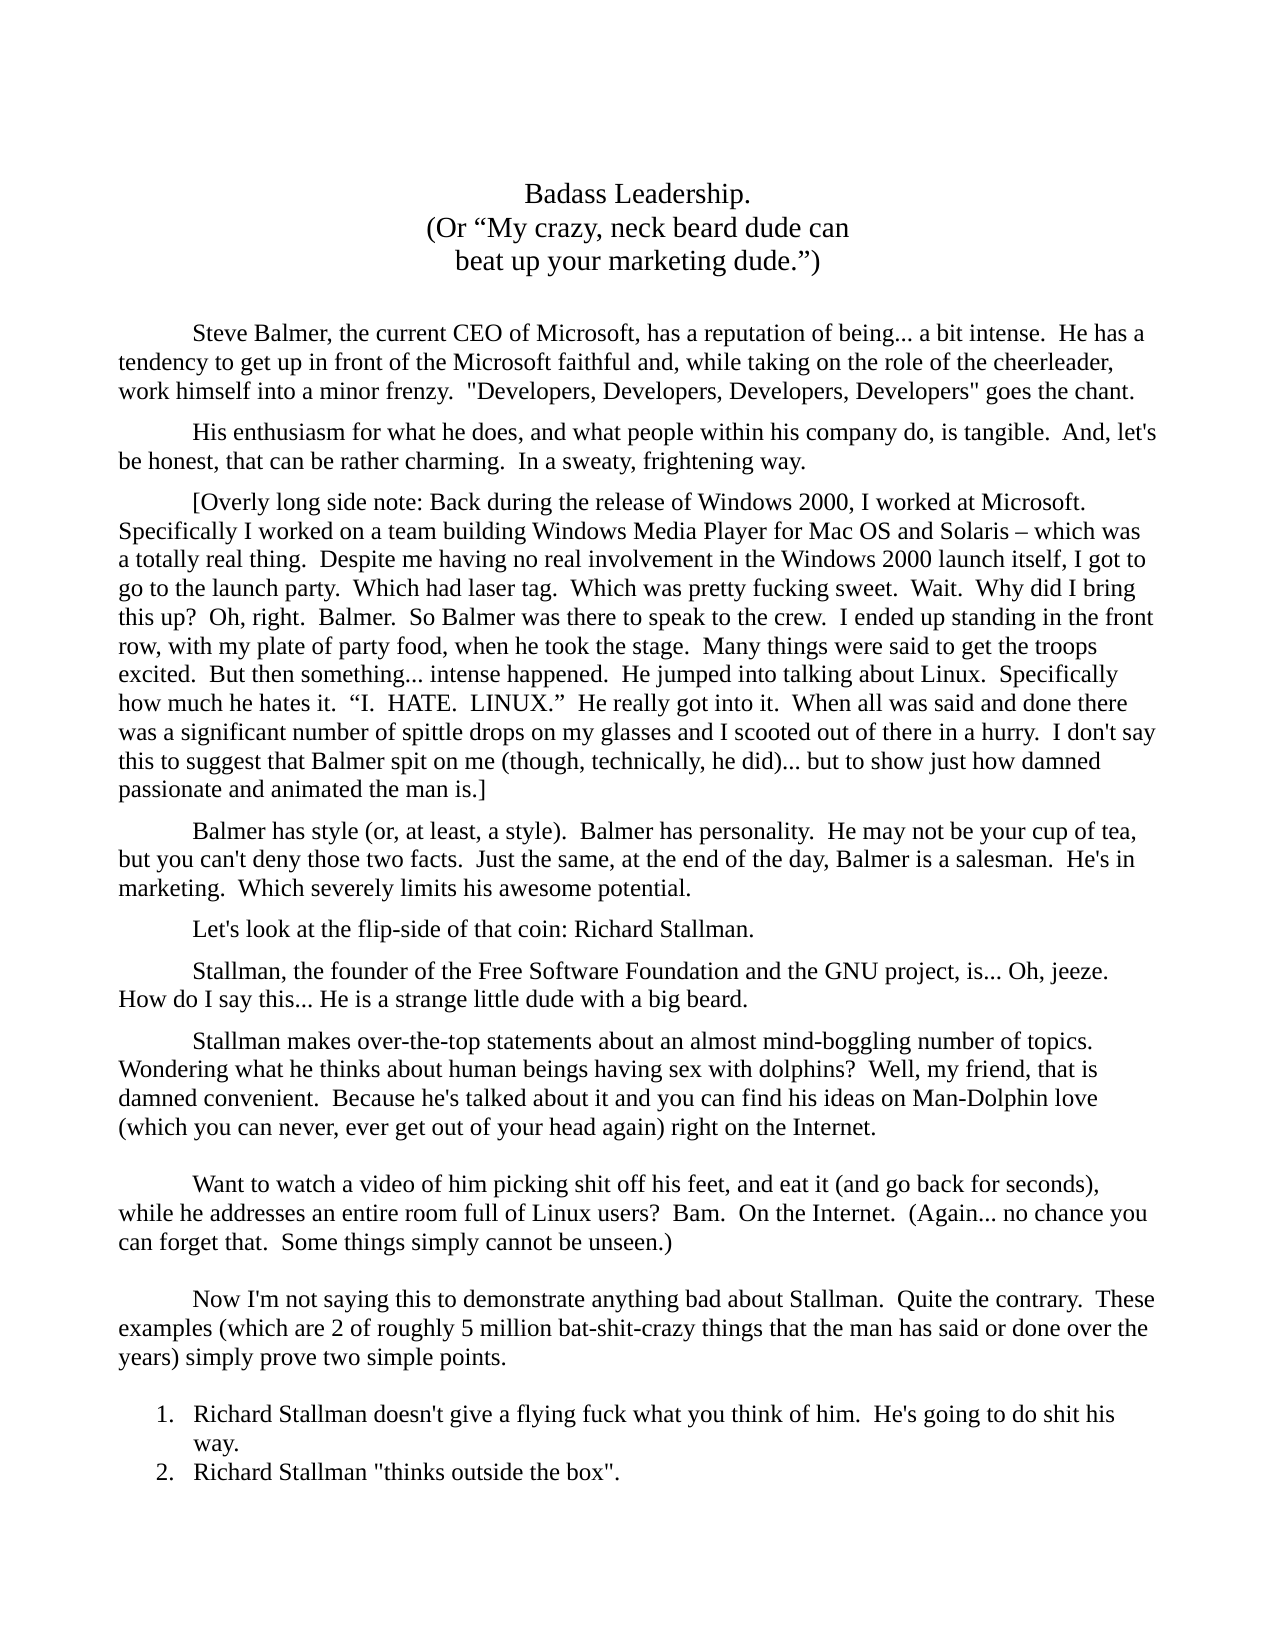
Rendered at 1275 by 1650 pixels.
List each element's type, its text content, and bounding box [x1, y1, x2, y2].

text Stallman, the founder of the Free Software Foundation and the GNU project, is... Oh, jeeze. How do I say this... He is a strange little dude with a big beard. [118, 956, 1157, 1013]
text Let's look at the flip-side of that coin: Richard Stallman. [118, 914, 1157, 943]
subtitle Badass Leadership. (Or “My crazy, neck beard dude can beat up your marketing dude.”) [118, 176, 1157, 277]
text Want to watch a video of him picking shit off his feet, and eat it (and go back for seconds), while he addresses an entire room full of Linux users? Bam. On the Internet. (Again... no chance you can forget that. Some things simply cannot be unseen.) [118, 1169, 1157, 1256]
text Steve Balmer, the current CEO of Microsoft, has a reputation of being... a bit intense. He has a tendency to get up in front of the Microsoft faithful and, while taking on the role of the cheerleader, work himself into a minor frenzy. "Developers, Developers, Developers, Developers" goes the chant. [118, 318, 1157, 404]
list Richard Stallman doesn't give a flying fuck what you think of him. He's going to do shit his way. [156, 1399, 1157, 1457]
text Now I'm not saying this to demonstrate anything bad about Stallman. Quite the contrary. These examples (which are 2 of roughly 5 million bat-shit-crazy things that the man has said or done over the years) simply prove two simple points. [118, 1284, 1157, 1371]
text Stallman makes over-the-top statements about an almost mind-boggling number of topics. Wondering what he thinks about human beings having sex with dolphins? Well, my friend, that is damned convenient. Because he's talked about it and you can find his ideas on Man-Dolphin love (which you can never, ever get out of your head again) right on the Internet. [118, 1026, 1157, 1141]
list Richard Stallman "thinks outside the box". [156, 1457, 1157, 1486]
text His enthusiasm for what he does, and what people within his company do, is tangible. And, let's be honest, that can be rather charming. In a sweaty, frightening way. [118, 417, 1157, 474]
text [Overly long side note: Back during the release of Windows 2000, I worked at Microsoft. Specifically I worked on a team building Windows Media Player for Mac OS and Solaris – which was a totally real thing. Despite me having no real involvement in the Windows 2000 launch itself, I got to go to the launch party. Which had laser tag. Which was pretty fucking sweet. Wait. Why did I bring this up? Oh, right. Balmer. So Balmer was there to speak to the crew. I ended up standing in the front row, with my plate of party food, when he took the stage. Many things were said to get the troops excited. But then something... intense happened. He jumped into talking about Linux. Specifically how much he hates it. “I. HATE. LINUX.” He really got into it. When all was said and done there was a significant number of spittle drops on my glasses and I scooted out of there in a hurry. I don't say this to suggest that Balmer spit on me (though, technically, he did)... but to show just how damned passionate and animated the man is.] [118, 487, 1157, 803]
text Balmer has style (or, at least, a style). Balmer has personality. He may not be your cup of tea, but you can't deny those two facts. Just the same, at the end of the day, Balmer is a salesman. He's in marketing. Which severely limits his awesome potential. [118, 816, 1157, 902]
